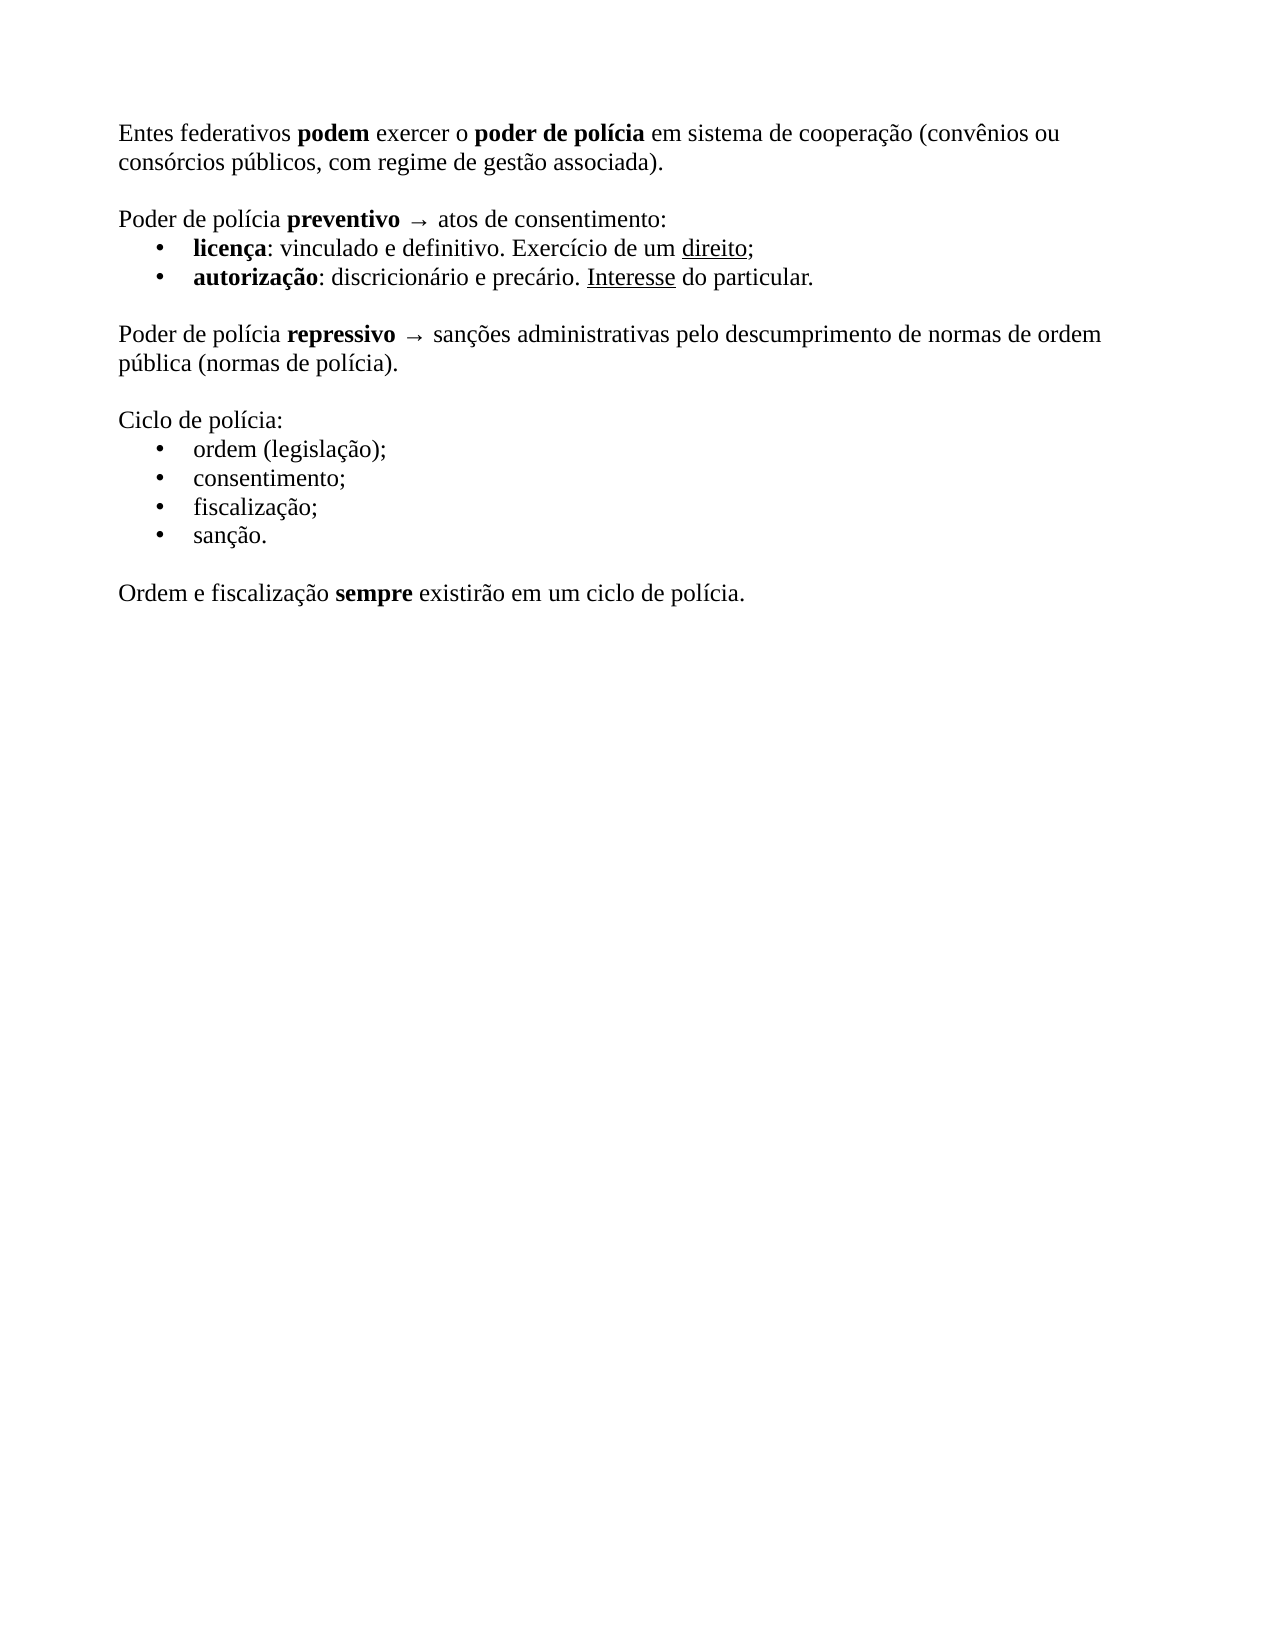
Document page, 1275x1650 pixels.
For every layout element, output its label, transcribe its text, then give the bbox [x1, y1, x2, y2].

list autorização: discricionário e precário. Interesse do particular. [156, 262, 1157, 291]
list ordem (legislação); [156, 434, 1157, 463]
list consentimento; [156, 463, 1157, 492]
text Poder de polícia repressivo → sanções administrativas pelo descumprimento de normas de ordem pública (normas de polícia). [118, 319, 1157, 377]
text Entes federativos podem exercer o poder de polícia em sistema de cooperação (convênios ou consórcios públicos, com regime de gestão associada). [118, 118, 1157, 176]
list fiscalização; [156, 492, 1157, 521]
text Poder de polícia preventivo → atos de consentimento: [118, 204, 1157, 233]
list licença: vinculado e definitivo. Exercício de um direito; [156, 233, 1157, 262]
list sanção. [156, 521, 1157, 549]
text Ciclo de polícia: [118, 406, 1157, 434]
text Ordem e fiscalização sempre existirão em um ciclo de polícia. [118, 578, 1157, 607]
